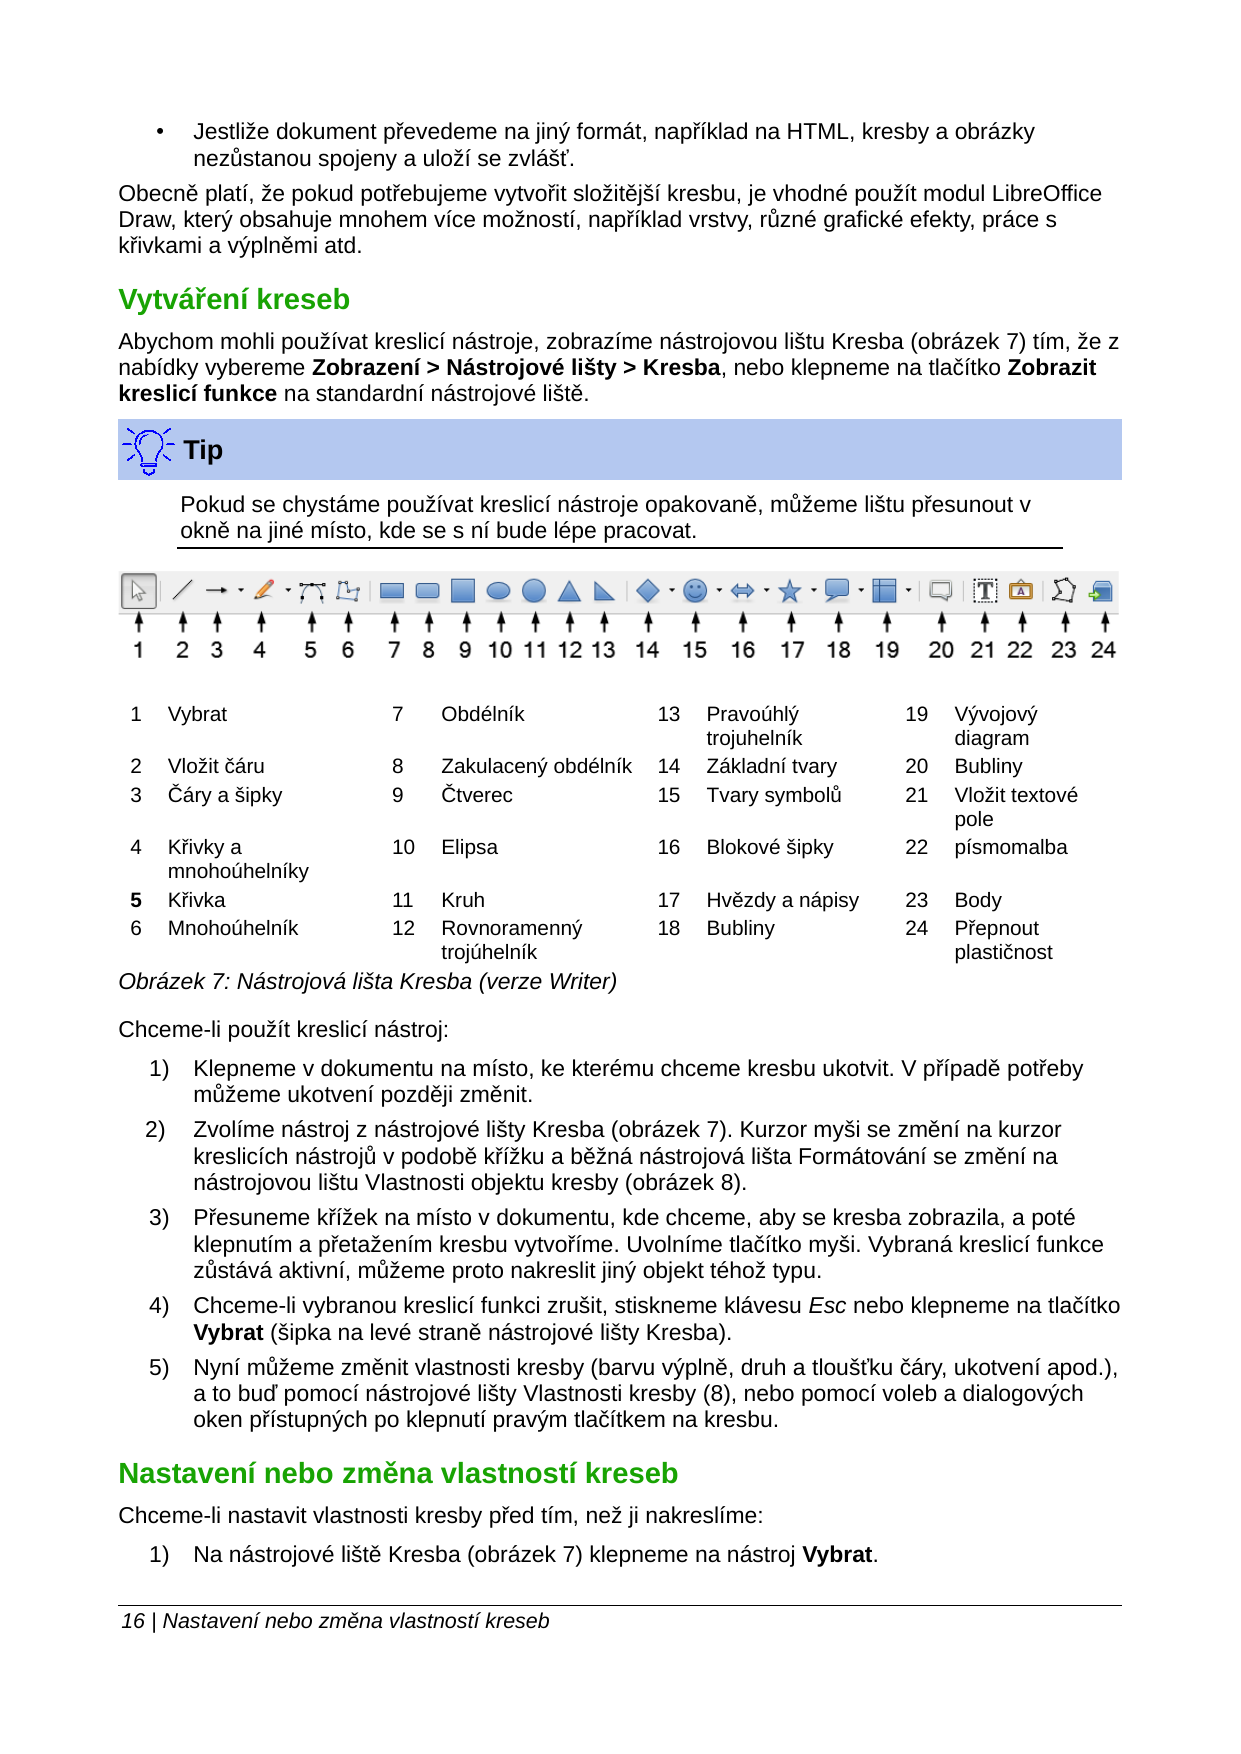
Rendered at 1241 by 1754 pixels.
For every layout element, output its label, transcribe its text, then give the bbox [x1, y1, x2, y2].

table_cell Elipsa [429, 835, 645, 887]
table_cell Vybrat [156, 702, 380, 754]
table_cell Přepnout plastičnost [943, 916, 1122, 968]
list Zvolíme nástroj z nástrojové lišty Kresba (obrázek 7). Kurzor myši se změní na kurzor kreslicích nástrojů v podobě křížku a běžná nástrojová lišta Formátování se změní na nástrojovou lištu Vlastnosti objektu kresby (obrázek 8). [165, 1116, 1122, 1195]
table_cell 8 [380, 754, 429, 783]
table_cell Křivka [156, 888, 380, 916]
list Jestliže dokument převedeme na jiný formát, například na HTML, kresby a obrázky nezůstanou spojeny a uloží se zvlášť. [156, 118, 1122, 171]
table_cell 16 [645, 835, 694, 887]
table_cell Kruh [429, 888, 645, 916]
table_cell 18 [645, 916, 694, 968]
table_cell Čtverec [429, 783, 645, 835]
table_cell 15 [645, 783, 694, 835]
table_cell 23 [893, 888, 942, 916]
table_cell Základní tvary [695, 754, 893, 783]
table_cell 9 [380, 783, 429, 835]
table_cell Hvězdy a nápisy [695, 888, 893, 916]
table_cell 11 [380, 888, 429, 916]
table_cell Čáry a šipky [156, 783, 380, 835]
table_cell 20 [893, 754, 942, 783]
table_cell písmomalba [943, 835, 1122, 887]
picture [119, 420, 179, 480]
table_cell 14 [645, 754, 694, 783]
table_cell 1 [118, 702, 156, 754]
subtitle Vytváření kreseb [118, 282, 1122, 316]
table_cell Body [943, 888, 1122, 916]
list Chceme-li vybranou kreslicí funkci zrušit, stiskneme klávesu Esc nebo klepneme na tlačítko Vybrat (šipka na levé straně nástrojové lišty Kresba). [169, 1292, 1122, 1345]
table_cell 13 [645, 702, 694, 754]
table_cell Vložit čáru [156, 754, 380, 783]
text Obecně platí, že pokud potřebujeme vytvořit složitější kresbu, je vhodné použít modul LibreOffice Draw, který obsahuje mnohem více možností, například vrstvy, různé grafické efekty, práce s křivkami a výplněmi atd. [118, 180, 1122, 259]
table_cell 10 [380, 835, 429, 887]
table_cell Pravoúhlý trojuhelník [695, 702, 893, 754]
list Klepneme v dokumentu na místo, ke kterému chceme kresbu ukotvit. V případě potřeby můžeme ukotvení později změnit. [169, 1055, 1122, 1107]
table_cell Blokové šipky [695, 835, 893, 887]
table_cell Obdélník [429, 702, 645, 754]
list Chceme-li nastavit vlastnosti kresby před tím, než ji nakreslíme: [118, 1502, 1122, 1528]
table_cell 22 [893, 835, 942, 887]
table_cell 12 [380, 916, 429, 968]
table_cell Obrázek 7: Nástrojová lišta Kresba (verze Writer) [118, 968, 1122, 1003]
table_cell Mnohoúhelník [156, 916, 380, 968]
table_cell 2 [118, 754, 156, 783]
list Nyní můžeme změnit vlastnosti kresby (barvu výplně, druh a tloušťku čáry, ukotvení apod.), a to buď pomocí nástrojové lišty Vlastnosti kresby (obrázek 8), nebo pomocí voleb a dialogových oken přístupných po klepnutí pravým tlačítkem na kresbu. [169, 1354, 1122, 1433]
table_cell 4 [118, 835, 156, 887]
text Abychom mohli používat kreslicí nástroje, zobrazíme nástrojovou lištu Kresba (obrázek 7) tím, že z nabídky vybereme Zobrazení > Nástrojové lišty > Kresba, nebo klepneme na tlačítko Zobrazit kreslicí funkce na standardní nástrojové liště. [118, 328, 1122, 407]
table_cell Zakulacený obdélník [429, 754, 645, 783]
subtitle Nastavení nebo změna vlastností kreseb [118, 1456, 1122, 1490]
table_cell Rovnoramenný trojúhelník [429, 916, 645, 968]
table_cell Bubliny [695, 916, 893, 968]
list Přesuneme křížek na místo v dokumentu, kde chceme, aby se kresba zobrazila, a poté klepnutím a přetažením kresbu vytvoříme. Uvolníme tlačítko myši. Vybraná kreslicí funkce zůstává aktivní, můžeme proto nakreslit jiný objekt téhož typu. [169, 1204, 1122, 1283]
table_cell 6 [118, 916, 156, 968]
table_header [118, 570, 1123, 702]
table_cell 17 [645, 888, 694, 916]
table_cell 21 [893, 783, 942, 835]
table_cell Vývojový diagram [943, 702, 1122, 754]
table_cell 3 [118, 783, 156, 835]
table_cell Vložit textové pole [943, 783, 1122, 835]
table_cell Křivky a mnohoúhelníky [156, 835, 380, 887]
list Chceme-li použít kreslicí nástroj: [118, 1016, 1122, 1042]
table_cell Bubliny [943, 754, 1122, 783]
picture [118, 569, 1122, 661]
list Na nástrojové liště Kresba (obrázek 7) klepneme na nástroj Vybrat. [169, 1541, 1122, 1567]
table_cell 5 [118, 888, 156, 916]
table_cell Tvary symbolů [695, 783, 893, 835]
subtitle Tip [118, 419, 1122, 480]
table_cell 7 [380, 702, 429, 754]
table_cell 24 [893, 916, 942, 968]
text Pokud se chystáme používat kreslicí nástroje opakovaně, můžeme lištu přesunout v okně na jiné místo, kde se s ní bude lépe pracovat. [177, 488, 1063, 547]
table_cell 19 [893, 702, 942, 754]
